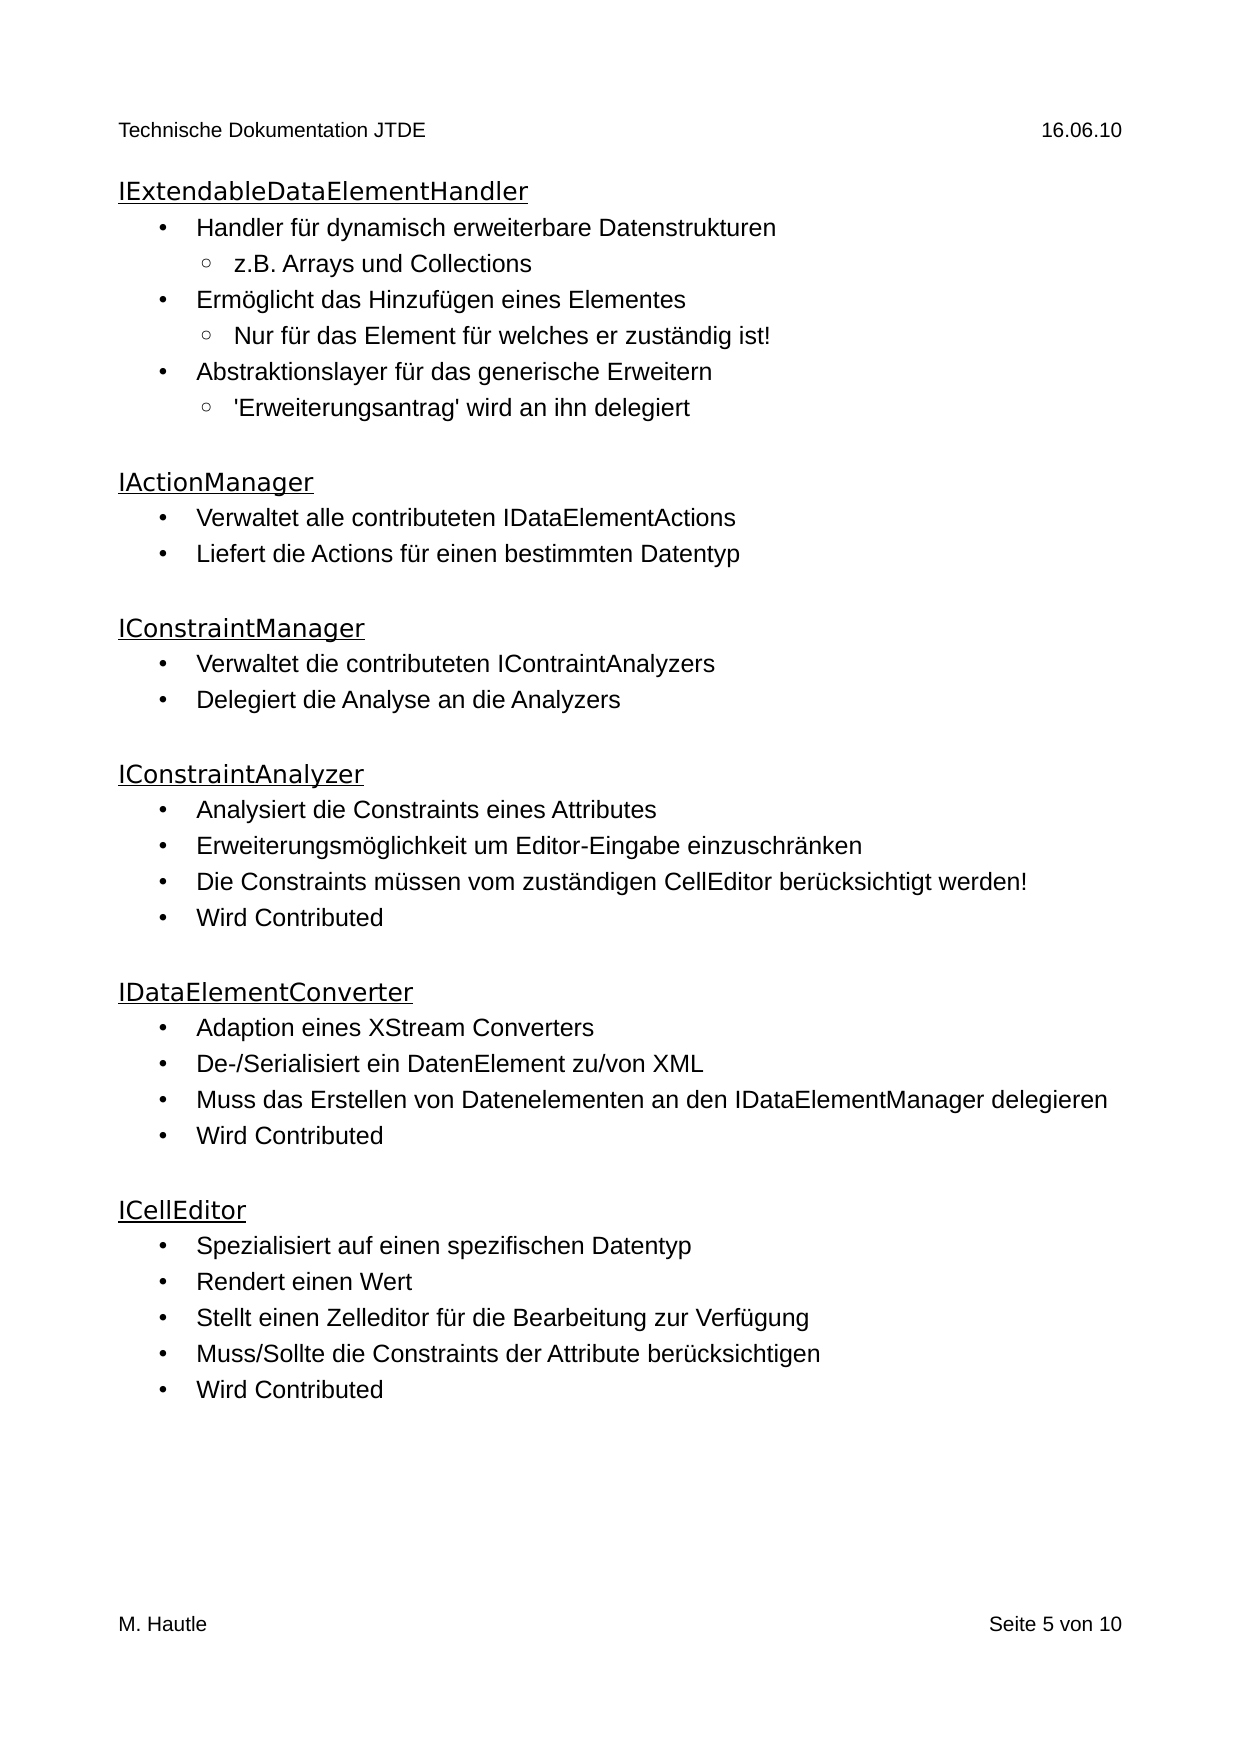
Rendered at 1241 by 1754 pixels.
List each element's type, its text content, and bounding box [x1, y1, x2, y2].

list Abstraktionslayer für das generische Erweitern [158, 357, 1122, 386]
text ICellEditor [118, 1196, 1122, 1225]
list Ermöglicht das Hinzufügen eines Elementes [158, 284, 1122, 313]
list z.B. Arrays und Collections [196, 248, 1122, 277]
list De-/Serialisiert ein DatenElement zu/von XML [158, 1049, 1122, 1078]
list Delegiert die Analyse an die Analyzers [158, 685, 1122, 714]
text IDataElementConverter [118, 978, 1122, 1007]
list Analysiert die Constraints eines Attributes [158, 795, 1122, 824]
list Stellt einen Zelleditor für die Bearbeitung zur Verfügung [158, 1303, 1122, 1332]
list Muss/Sollte die Constraints der Attribute berücksichtigen [158, 1339, 1122, 1368]
list Adaption eines XStream Converters [158, 1013, 1122, 1042]
list Wird Contributed [158, 1121, 1122, 1150]
text IActionManager [118, 468, 1122, 497]
list Spezialisiert auf einen spezifischen Datentyp [158, 1231, 1122, 1260]
list 'Erweiterungsantrag' wird an ihn delegiert [196, 393, 1122, 422]
list Muss das Erstellen von Datenelementen an den IDataElementManager delegieren [158, 1085, 1122, 1114]
list Wird Contributed [158, 1375, 1122, 1404]
list Nur für das Element für welches er zuständig ist! [196, 321, 1122, 349]
list Handler für dynamisch erweiterbare Datenstrukturen [158, 212, 1122, 241]
text IConstraintAnalyzer [118, 760, 1122, 789]
list Erweiterungsmöglichkeit um Editor-Eingabe einzuschränken [158, 831, 1122, 860]
list Verwaltet die contributeten IContraintAnalyzers [158, 649, 1122, 678]
text IExtendableDataElementHandler [118, 177, 1122, 207]
text IConstraintManager [118, 614, 1122, 643]
list Liefert die Actions für einen bestimmten Datentyp [158, 539, 1122, 568]
list Wird Contributed [158, 903, 1122, 932]
list Rendert einen Wert [158, 1267, 1122, 1296]
list Verwaltet alle contributeten IDataElementActions [158, 503, 1122, 532]
list Die Constraints müssen vom zuständigen CellEditor berücksichtigt werden! [158, 867, 1122, 896]
